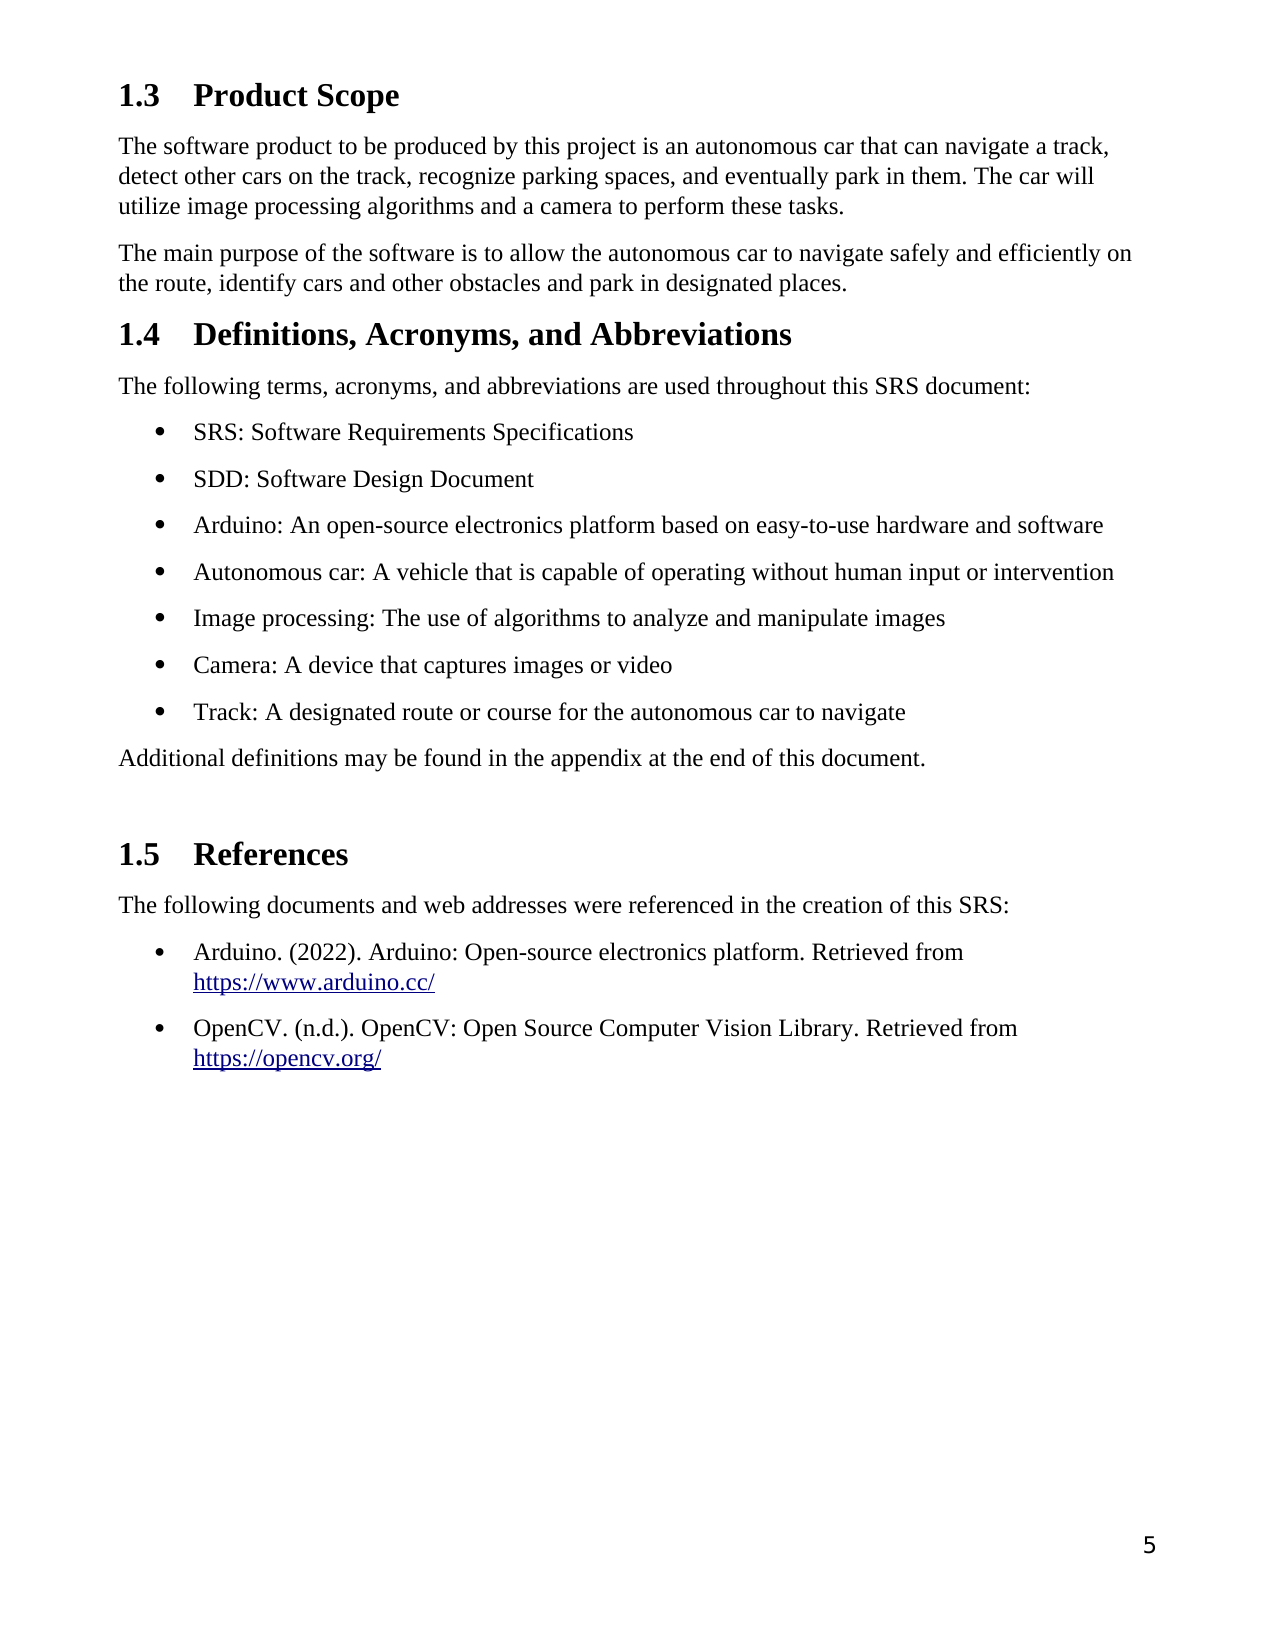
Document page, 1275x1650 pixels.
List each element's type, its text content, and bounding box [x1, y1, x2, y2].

text The following documents and web addresses were referenced in the creation of this SRS: [118, 890, 1157, 919]
list Arduino. (2022). Arduino: Open-source electronics platform. Retrieved from https://www.arduino.cc/ [156, 937, 1157, 996]
text 1.3 Product Scope [118, 75, 1157, 113]
list Autonomous car: A vehicle that is capable of operating without human input or intervention [156, 557, 1157, 586]
text The following terms, acronyms, and abbreviations are used throughout this SRS document: [118, 371, 1157, 399]
list Track: A designated route or course for the autonomous car to navigate [156, 697, 1157, 725]
list Camera: A device that captures images or video [156, 650, 1157, 679]
text The software product to be produced by this project is an autonomous car that can navigate a track, detect other cars on the track, recognize parking spaces, and eventually park in them. The car will utilize image processing algorithms and a camera to perform these tasks. [118, 131, 1157, 220]
text 1.5 References [118, 834, 1157, 872]
list Arduino: An open-source electronics platform based on easy-to-use hardware and software [156, 510, 1157, 539]
list OpenCV. (n.d.). OpenCV: Open Source Computer Vision Library. Retrieved from https://opencv.org/ [156, 1013, 1157, 1072]
text 1.4 Definitions, Acronyms, and Abbreviations [118, 314, 1157, 353]
text Additional definitions may be found in the appendix at the end of this document. [118, 743, 1157, 772]
list Image processing: The use of algorithms to analyze and manipulate images [156, 603, 1157, 632]
list SRS: Software Requirements Specifications [156, 417, 1157, 446]
text The main purpose of the software is to allow the autonomous car to navigate safely and efficiently on the route, identify cars and other obstacles and park in designated places. [118, 238, 1157, 296]
list SDD: Software Design Document [156, 464, 1157, 493]
